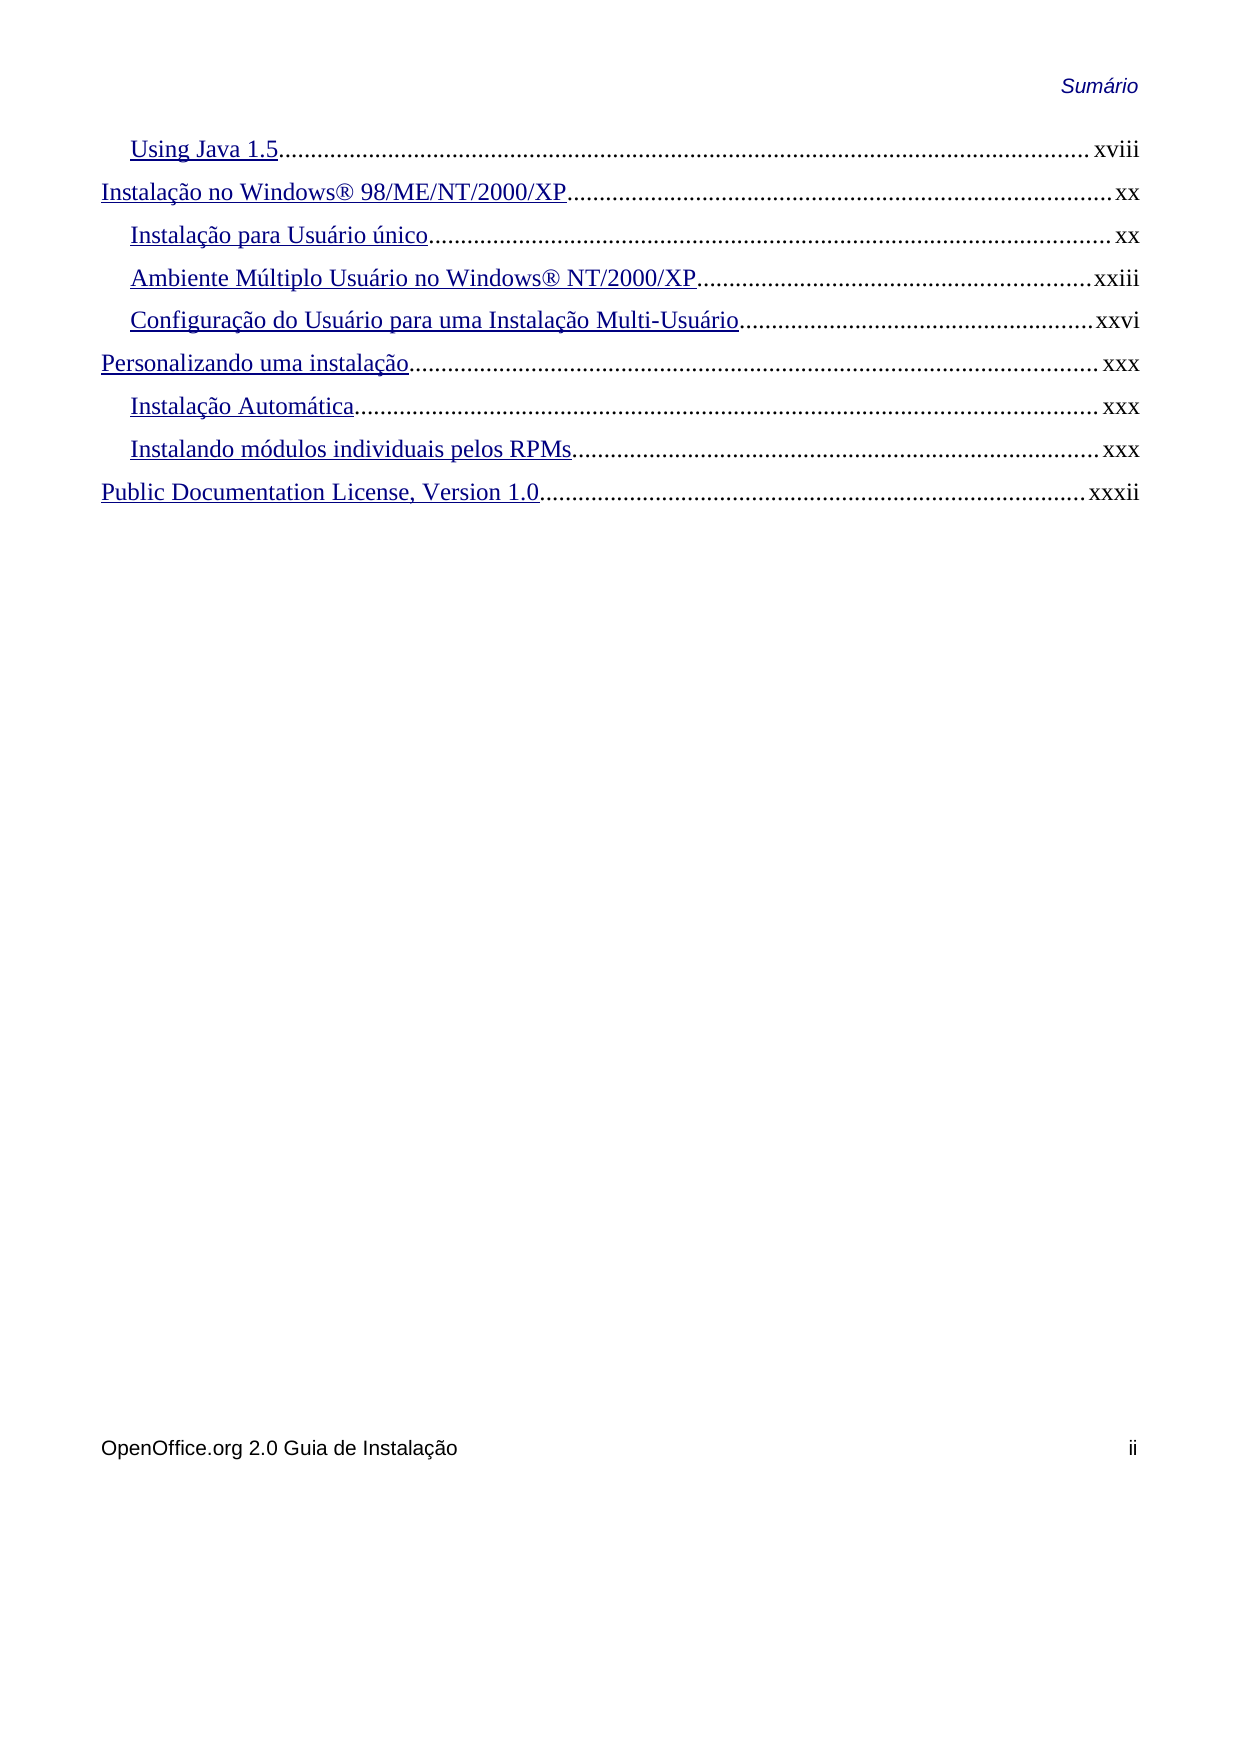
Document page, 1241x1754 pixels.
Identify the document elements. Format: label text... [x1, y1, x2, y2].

text Instalação no Windows® 98/ME/NT/2000/XP xx [101, 178, 1140, 206]
text Ambiente Múltiplo Usuário no Windows® NT/2000/XP xxiii [130, 263, 1140, 291]
text Configuração do Usuário para uma Instalação Multi-Usuário xxvi [130, 306, 1140, 334]
text Instalação Automática xxx [130, 392, 1140, 420]
text Instalando módulos individuais pelos RPMs xxx [130, 435, 1140, 463]
text Instalação para Usuário único xx [130, 221, 1140, 249]
text Using Java 1.5 xviii [130, 135, 1140, 163]
text Personalizando uma instalação xxx [101, 349, 1140, 377]
text Public Documentation License, Version 1.0 xxxii [101, 477, 1140, 506]
